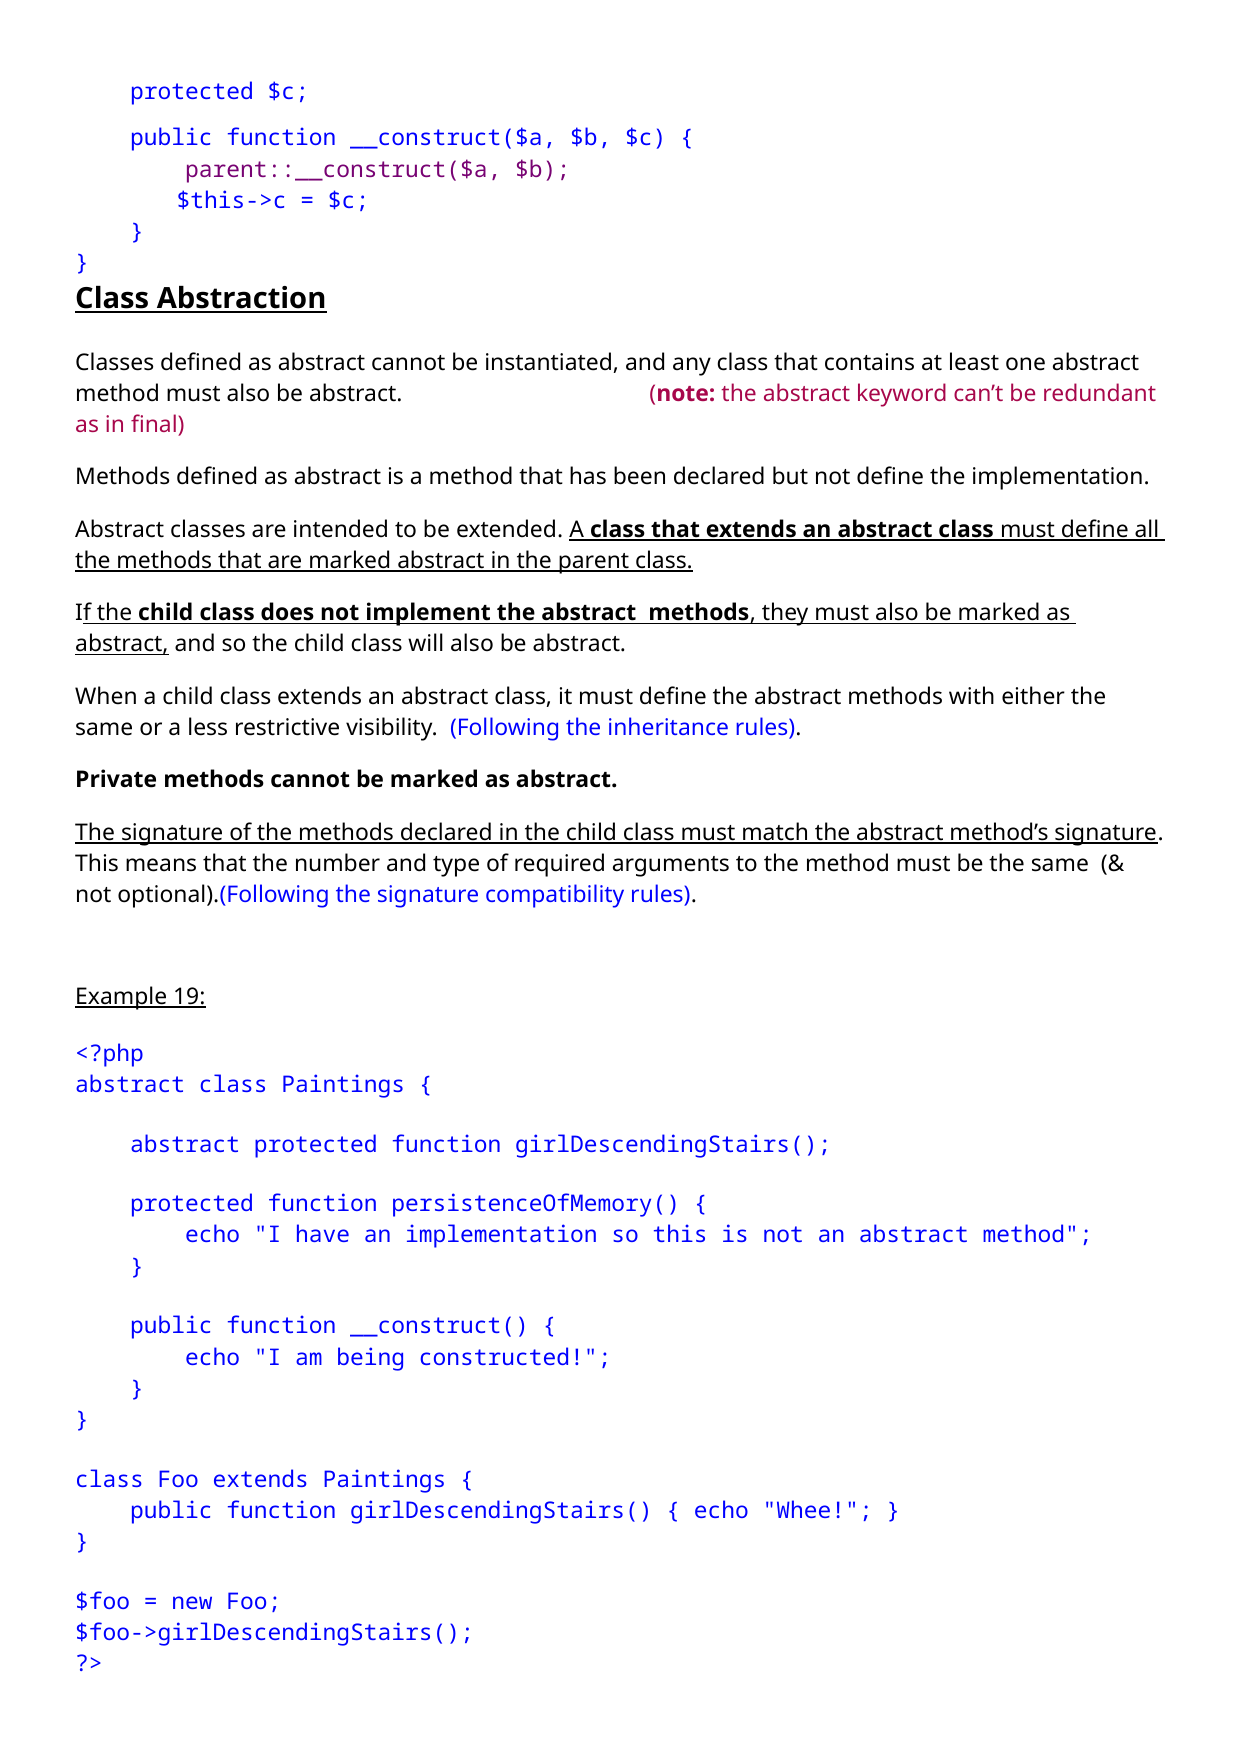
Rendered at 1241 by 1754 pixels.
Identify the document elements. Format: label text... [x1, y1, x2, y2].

text echo "I have an implementation so this is not an abstract method"; [75, 1218, 1166, 1249]
text $foo->girlDescendingStairs(); [75, 1616, 1166, 1647]
text } [75, 1372, 1166, 1403]
text Classes defined as abstract cannot be instantiated, and any class that contains at least one abstract method must also be abstract. (note: the abstract keyword can’t be redundant as in final) [75, 346, 1166, 439]
text class Foo extends Paintings { [75, 1462, 1166, 1494]
text Abstract classes are intended to be extended. A class that extends an abstract class must define all the methods that are marked abstract in the parent class. [75, 513, 1166, 575]
text public function __construct($a, $b, $c) { [75, 121, 1166, 152]
text When a child class extends an abstract class, it must define the abstract methods with either the same or a less restrictive visibility. (Following the inheritance rules). [75, 680, 1166, 742]
text Methods defined as abstract is a method that has been declared but not define the implementation. [75, 460, 1166, 492]
text $foo = new Foo; [75, 1584, 1166, 1616]
text } [75, 215, 1166, 246]
text protected function persistenceOfMemory() { [75, 1187, 1166, 1218]
text The signature of the methods declared in the child class must match the abstract method’s signature. This means that the number and type of required arguments to the method must be the same (& not optional).(Following the signature compatibility rules). [75, 816, 1166, 909]
text } [75, 1249, 1166, 1281]
text public function __construct() { [75, 1309, 1166, 1340]
text Private methods cannot be marked as abstract. [75, 763, 1166, 794]
subtitle Class Abstraction [75, 277, 1166, 317]
text } [75, 1403, 1166, 1434]
text parent::__construct($a, $b); [75, 152, 1166, 184]
text $this->c = $c; [75, 184, 1166, 215]
text If the child class does not implement the abstract methods, they must also be marked as abstract, and so the child class will also be abstract. [75, 596, 1166, 659]
text } [75, 1525, 1166, 1556]
text ?> [75, 1647, 1166, 1678]
text echo "I am being constructed!"; [75, 1340, 1166, 1372]
text public function girlDescendingStairs() { echo "Whee!"; } [75, 1494, 1166, 1525]
text abstract protected function girlDescendingStairs(); [75, 1127, 1166, 1159]
text <?php [75, 1037, 1166, 1068]
text } [75, 246, 1166, 277]
text protected $c; [75, 75, 1166, 106]
text Example 19: [75, 980, 1166, 1011]
text abstract class Paintings { [75, 1068, 1166, 1099]
